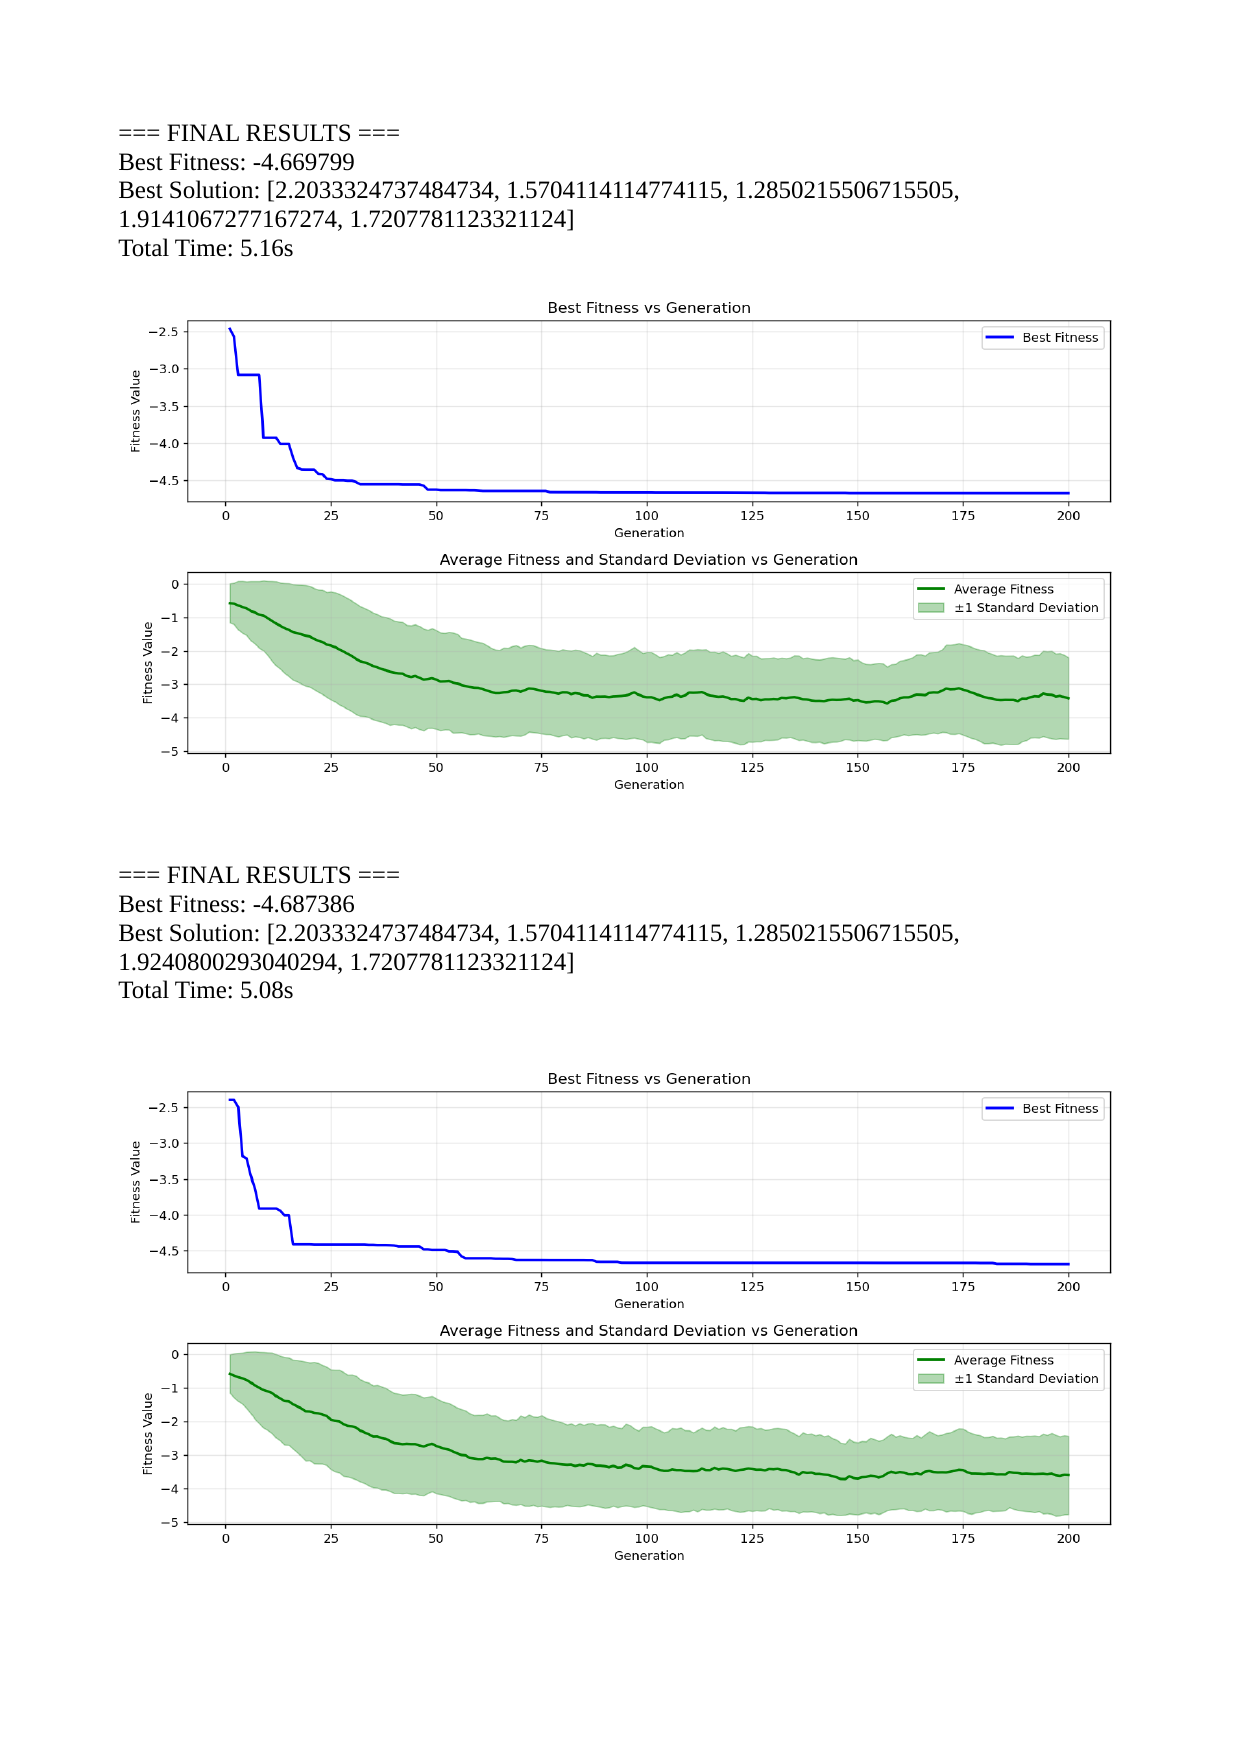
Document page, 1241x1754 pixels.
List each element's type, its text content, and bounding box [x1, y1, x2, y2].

text Total Time: 5.08s [118, 975, 1122, 1004]
text Best Solution: [2.2033324737484734, 1.5704114114774115, 1.2850215506715505, 1.9141067277167274, 1.7207781123321124] [118, 176, 1122, 233]
text Total Time: 5.16s [118, 233, 1122, 262]
text Best Fitness: -4.687386 [118, 889, 1122, 918]
text Best Solution: [2.2033324737484734, 1.5704114114774115, 1.2850215506715505, 1.9240800293040294, 1.7207781123321124] [118, 918, 1122, 975]
text Best Fitness: -4.669799 [118, 147, 1122, 176]
text === FINAL RESULTS === [118, 118, 1122, 147]
picture [118, 1061, 1123, 1574]
picture [118, 290, 1123, 803]
text === FINAL RESULTS === [118, 860, 1122, 889]
